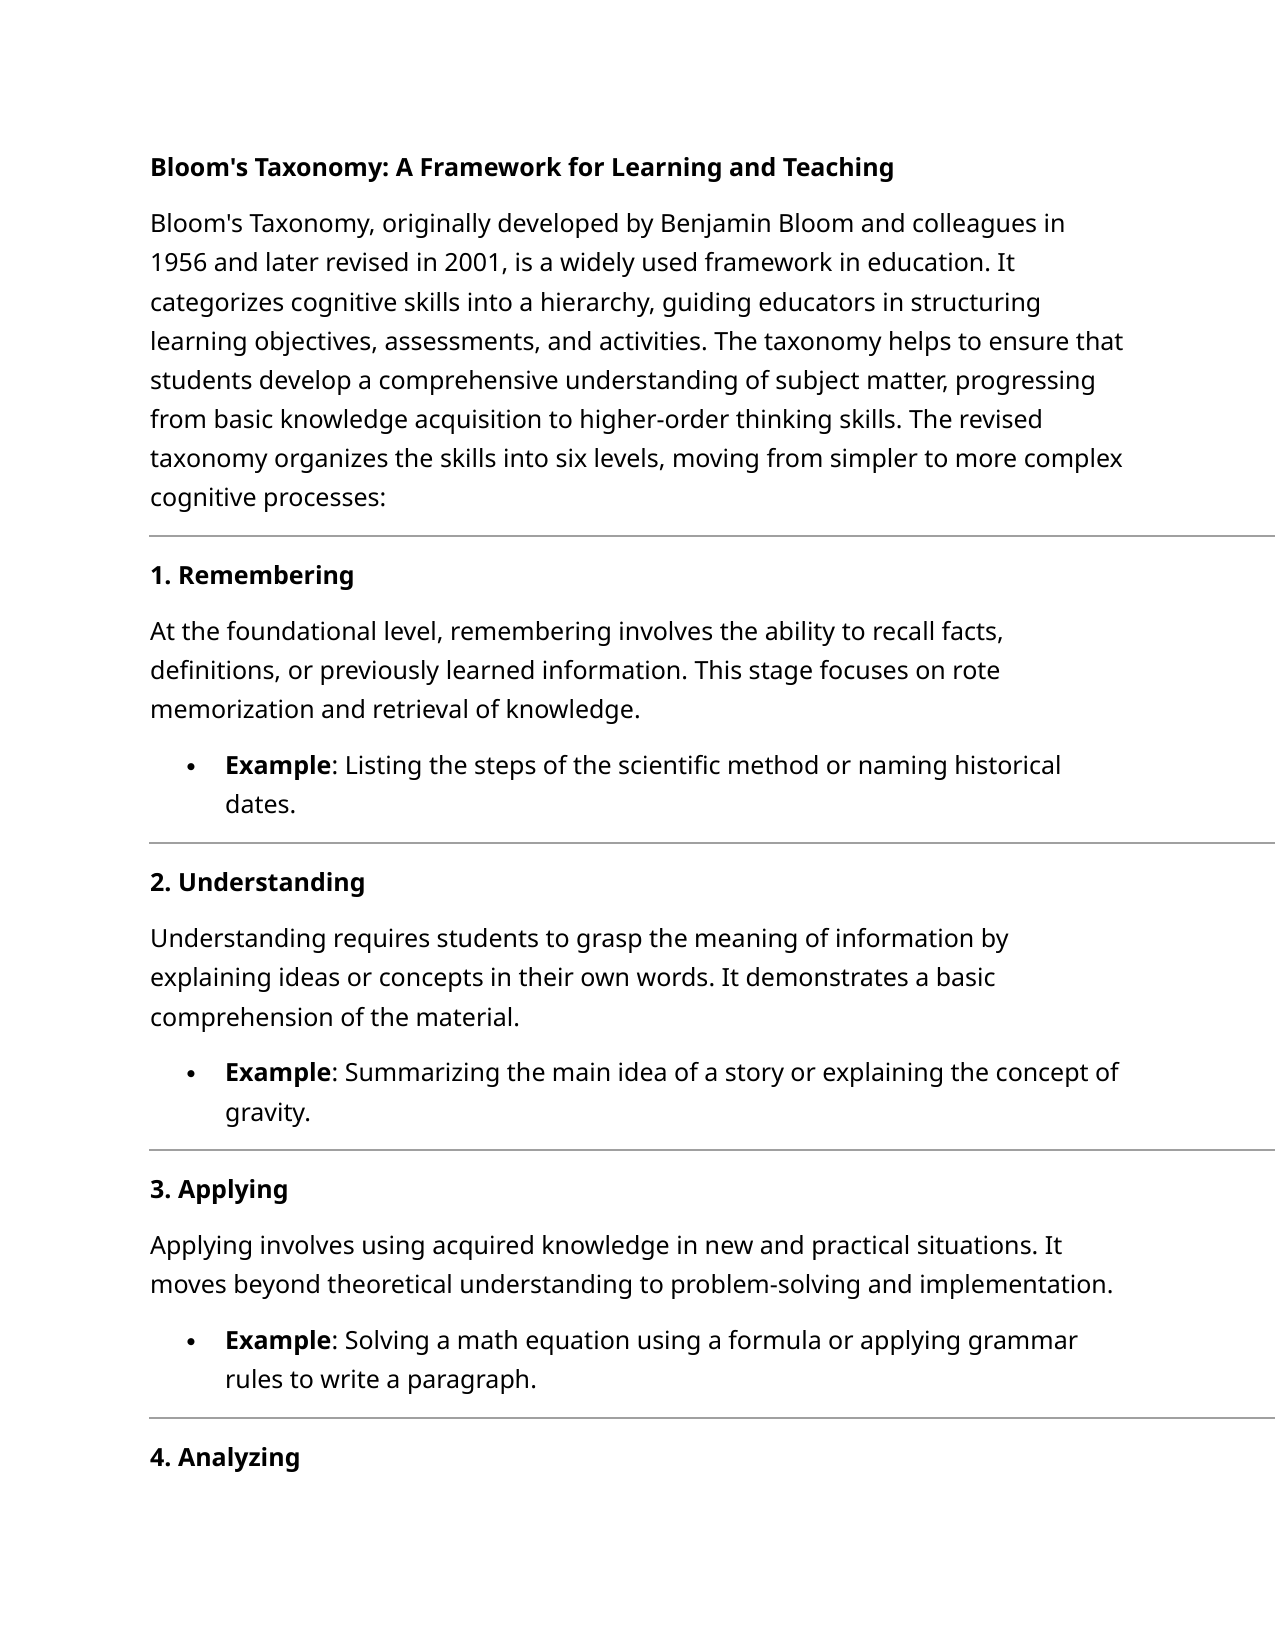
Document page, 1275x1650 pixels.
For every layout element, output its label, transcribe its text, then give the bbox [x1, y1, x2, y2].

text Understanding requires students to grasp the meaning of information by explaining ideas or concepts in their own words. It demonstrates a basic comprehension of the material. [150, 921, 1125, 1033]
text 2. Understanding [150, 865, 1125, 899]
text At the foundational level, remembering involves the ability to recall facts, definitions, or previously learned information. This stage focuses on rote memorization and retrieval of knowledge. [150, 614, 1125, 726]
list Example: Listing the steps of the scientific method or naming historical dates. [187, 748, 1125, 821]
text Applying involves using acquired knowledge in new and practical situations. It moves beyond theoretical understanding to problem-solving and implementation. [150, 1228, 1125, 1301]
text Bloom's Taxonomy, originally developed by Benjamin Bloom and colleagues in 1956 and later revised in 2001, is a widely used framework in education. It categorizes cognitive skills into a hierarchy, guiding educators in structuring learning objectives, assessments, and activities. The taxonomy helps to ensure that students develop a comprehensive understanding of subject matter, progressing from basic knowledge acquisition to higher-order thinking skills. The revised taxonomy organizes the skills into six levels, moving from simpler to more complex cognitive processes: [150, 206, 1125, 514]
text Bloom's Taxonomy: A Framework for Learning and Teaching [150, 150, 1125, 184]
text 3. Applying [150, 1172, 1125, 1206]
list Example: Solving a math equation using a formula or applying grammar rules to write a paragraph. [187, 1323, 1125, 1396]
text 1. Remembering [150, 558, 1125, 592]
list Example: Summarizing the main idea of a story or explaining the concept of gravity. [187, 1055, 1125, 1128]
text 4. Analyzing [150, 1440, 1125, 1474]
